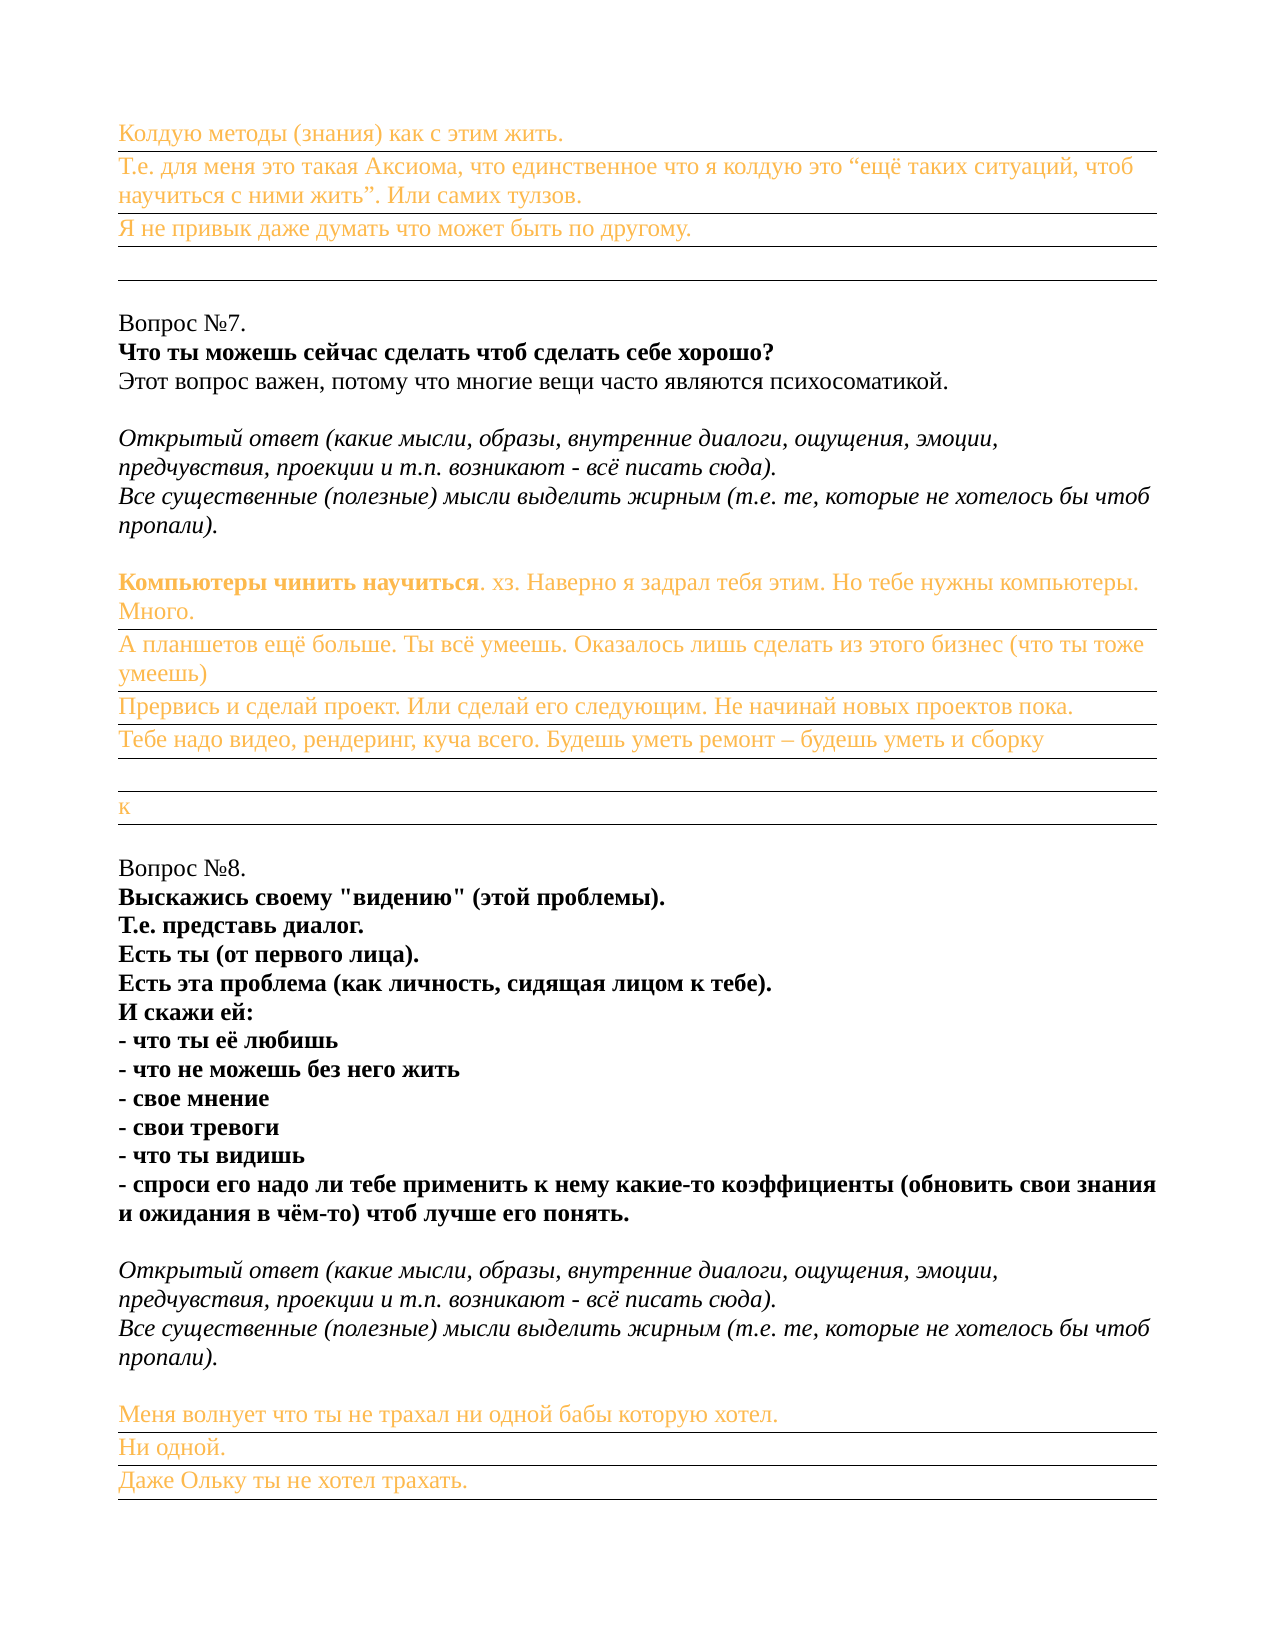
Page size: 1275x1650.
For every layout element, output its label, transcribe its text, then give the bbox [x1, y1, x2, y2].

text Есть эта проблема (как личность, сидящая лицом к тебе). [118, 968, 1157, 997]
text Я не привык даже думать что может быть по другому. [118, 214, 1157, 246]
text Что ты можешь сейчас сделать чтоб сделать себе хорошо? [118, 337, 1157, 366]
text Прервись и сделай проект. Или сделай его следующим. Не начинай новых проектов пока. [118, 692, 1157, 724]
text Компьютеры чинить научиться. хз. Наверно я задрал тебя этим. Но тебе нужны компьютеры. Много. [118, 567, 1157, 629]
text Т.е. для меня это такая Аксиома, что единственное что я колдую это “ещё таких ситуаций, чтоб научиться с ними жить”. Или самих тулзов. [118, 152, 1157, 213]
text Т.е. представь диалог. [118, 910, 1157, 939]
text Выскажись своему "видению" (этой проблемы). [118, 882, 1157, 910]
text к [118, 792, 1157, 824]
text Меня волнует что ты не трахал ни одной бабы которую хотел. [118, 1399, 1157, 1432]
text - что не можешь без него жить [118, 1054, 1157, 1083]
text Все существенные (полезные) мысли выделить жирным (т.е. те, которые не хотелось бы чтоб пропали). [118, 481, 1157, 538]
text - что ты видишь [118, 1140, 1157, 1169]
text - спроси его надо ли тебе применить к нему какие-то коэффициенты (обновить свои знания и ожидания в чём-то) чтоб лучше его понять. [118, 1169, 1157, 1227]
text Открытый ответ (какие мысли, образы, внутренние диалоги, ощущения, эмоции, предчувствия, проекции и т.п. возникают - всё писать сюда). [118, 1255, 1157, 1313]
text Даже Ольку ты не хотел трахать. [118, 1466, 1157, 1499]
text Все существенные (полезные) мысли выделить жирным (т.е. те, которые не хотелось бы чтоб пропали). [118, 1313, 1157, 1370]
text И скажи ей: [118, 997, 1157, 1025]
text Вопрос №8. [118, 853, 1157, 882]
text Есть ты (от первого лица). [118, 939, 1157, 968]
text А планшетов ещё больше. Ты всё умеешь. Оказалось лишь сделать из этого бизнес (что ты тоже умеешь) [118, 630, 1157, 691]
text - свое мнение [118, 1083, 1157, 1112]
text Колдую методы (знания) как с этим жить. [118, 118, 1157, 151]
text Вопрос №7. [118, 308, 1157, 337]
text - что ты её любишь [118, 1025, 1157, 1054]
text Этот вопрос важен, потому что многие вещи часто являются психосоматикой. [118, 366, 1157, 395]
text - свои тревоги [118, 1112, 1157, 1140]
text Тебе надо видео, рендеринг, куча всего. Будешь уметь ремонт – будешь уметь и сборку [118, 725, 1157, 758]
text Открытый ответ (какие мысли, образы, внутренние диалоги, ощущения, эмоции, предчувствия, проекции и т.п. возникают - всё писать сюда). [118, 423, 1157, 481]
text Ни одной. [118, 1433, 1157, 1465]
